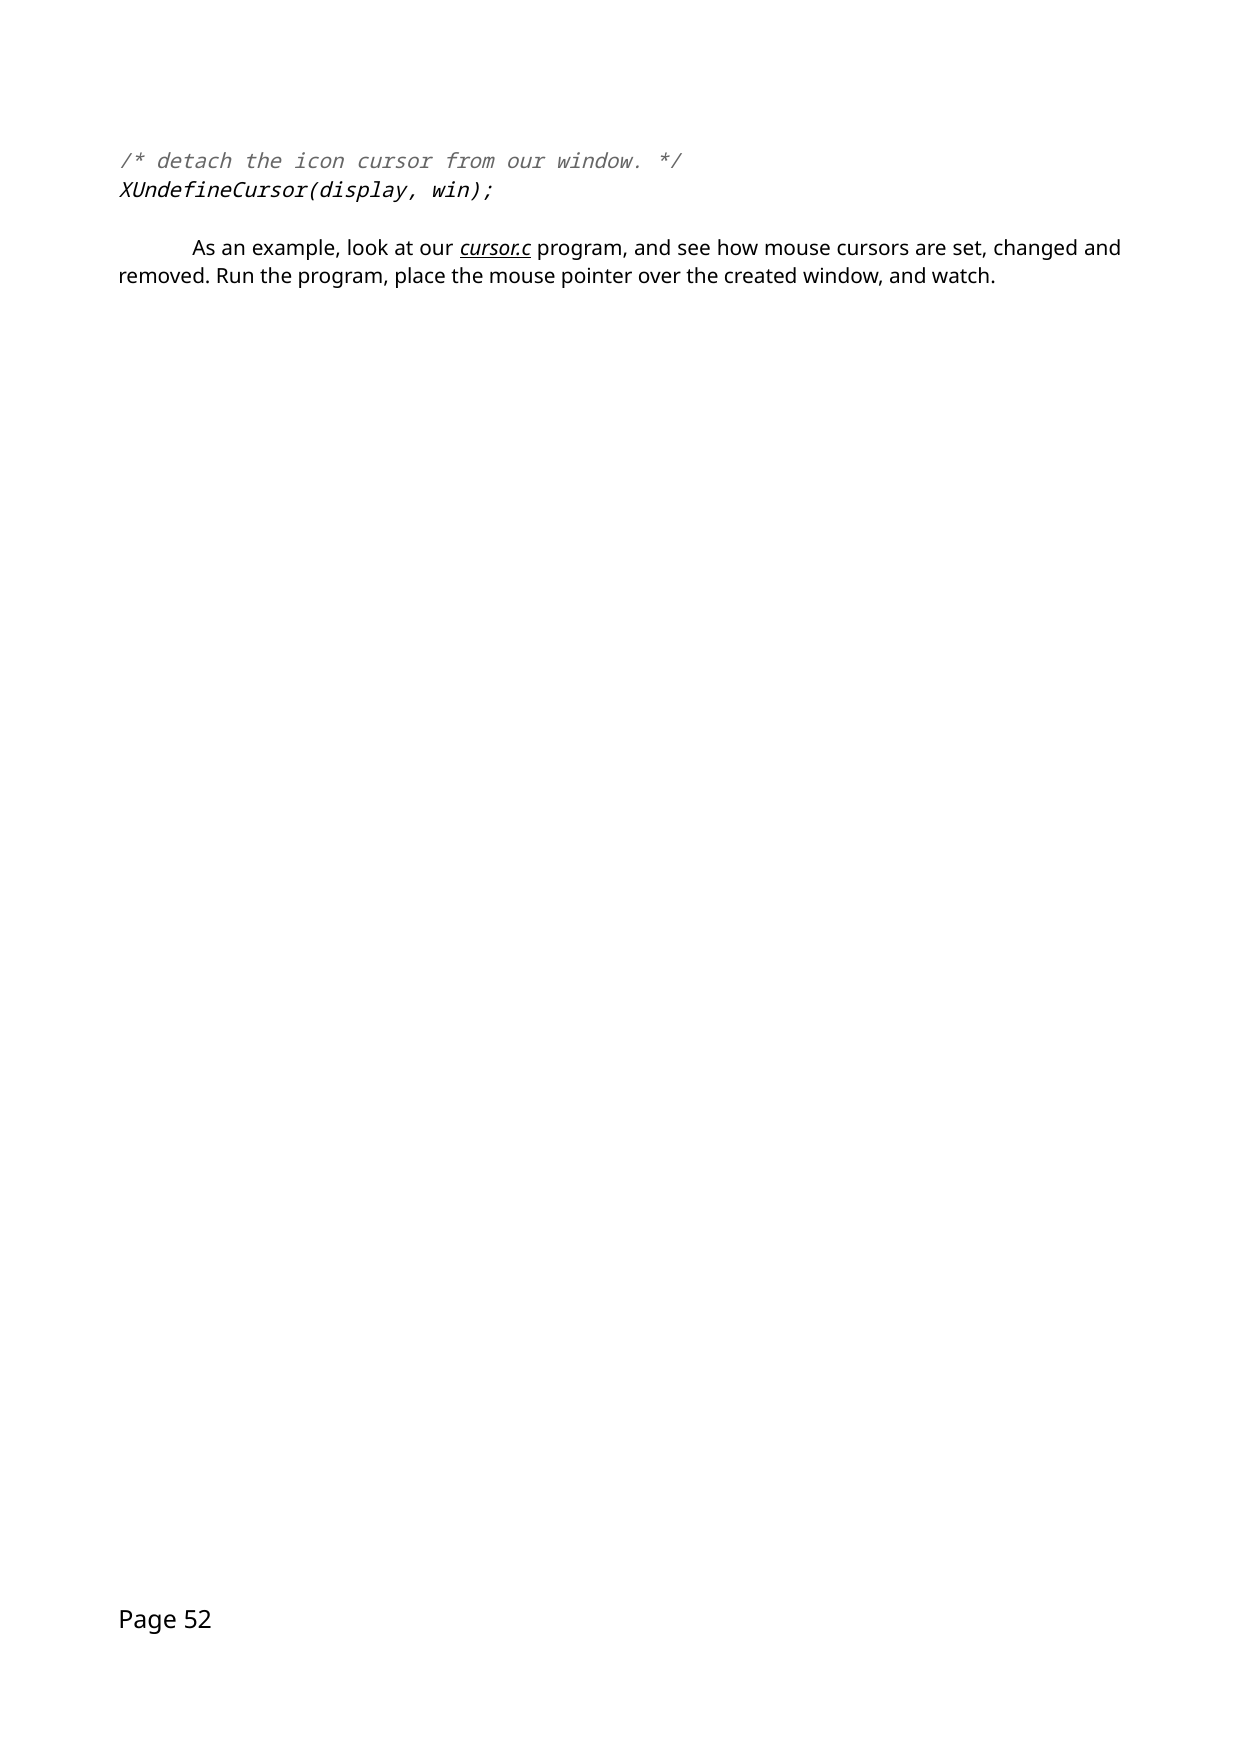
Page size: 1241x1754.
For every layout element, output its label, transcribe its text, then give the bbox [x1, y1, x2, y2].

text /* detach the icon cursor from our window. */ [118, 147, 1122, 175]
text XUndefineCursor(display, win); [118, 175, 1122, 203]
text As an example, look at our cursor.c program, and see how mouse cursors are set, changed and removed. Run the program, place the mouse pointer over the created window, and watch. [118, 233, 1122, 290]
